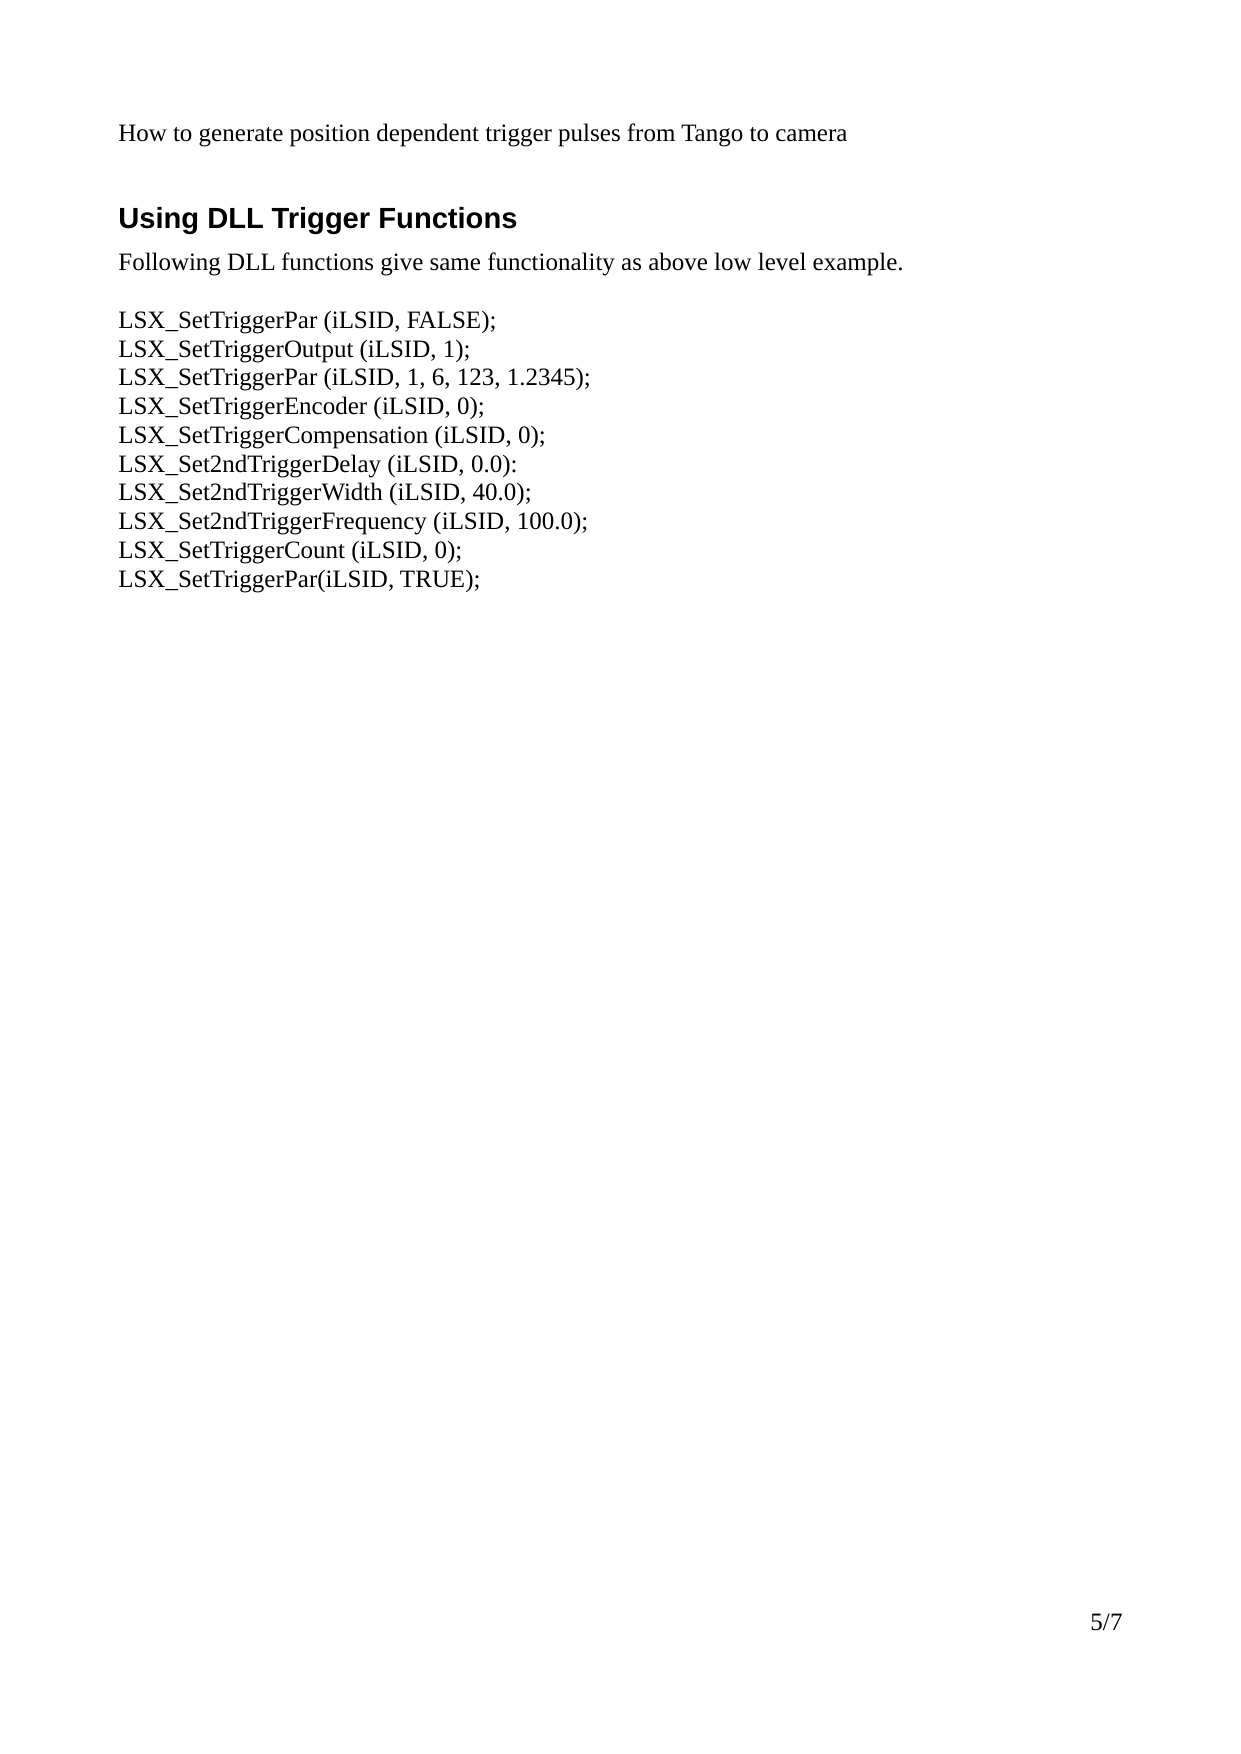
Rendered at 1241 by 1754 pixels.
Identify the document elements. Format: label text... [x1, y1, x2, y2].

text LSX_SetTriggerPar (iLSID, FALSE); [118, 305, 1122, 334]
text Following DLL functions give same functionality as above low level example. [118, 247, 1122, 276]
text LSX_SetTriggerPar(iLSID, TRUE); [118, 564, 1122, 592]
text LSX_SetTriggerCompensation (iLSID, 0); [118, 420, 1122, 449]
text LSX_SetTriggerCount (iLSID, 0); [118, 535, 1122, 564]
text LSX_SetTriggerOutput (iLSID, 1); [118, 334, 1122, 362]
text LSX_SetTriggerPar (iLSID, 1, 6, 123, 1.2345); [118, 362, 1122, 391]
text LSX_Set2ndTriggerFrequency (iLSID, 100.0); [118, 506, 1122, 535]
text LSX_Set2ndTriggerDelay (iLSID, 0.0): [118, 449, 1122, 477]
text LSX_Set2ndTriggerWidth (iLSID, 40.0); [118, 477, 1122, 506]
subtitle Using DLL Trigger Functions [118, 201, 1122, 235]
text LSX_SetTriggerEncoder (iLSID, 0); [118, 391, 1122, 420]
